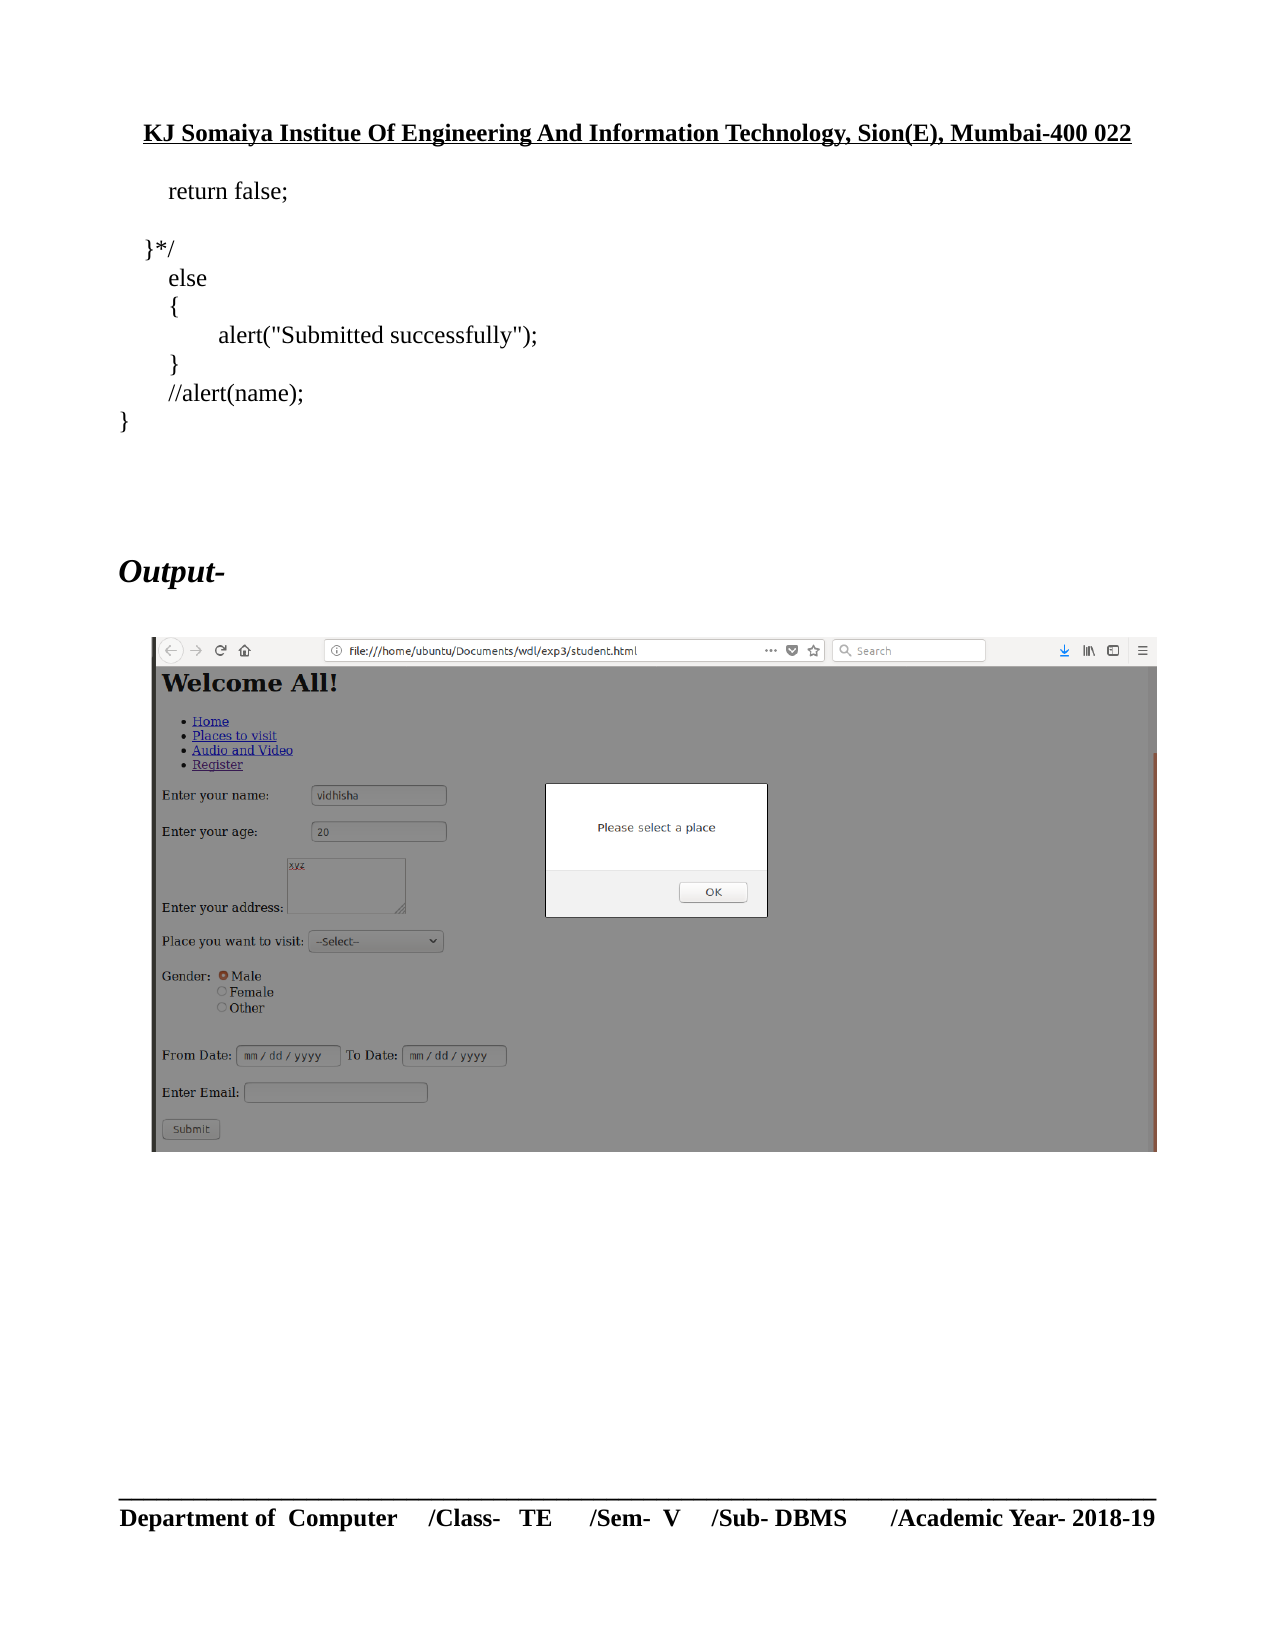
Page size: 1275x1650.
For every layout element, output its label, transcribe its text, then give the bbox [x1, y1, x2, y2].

text { [118, 291, 1157, 320]
text else [118, 263, 1157, 291]
text }*/ [118, 234, 1157, 263]
text Output- [118, 551, 1157, 589]
text return false; [118, 176, 1157, 205]
text alert("Submitted successfully"); [118, 320, 1157, 349]
text //alert(name); [118, 378, 1157, 406]
picture [151, 637, 1157, 1152]
text } [118, 349, 1157, 378]
text } [118, 406, 1157, 435]
